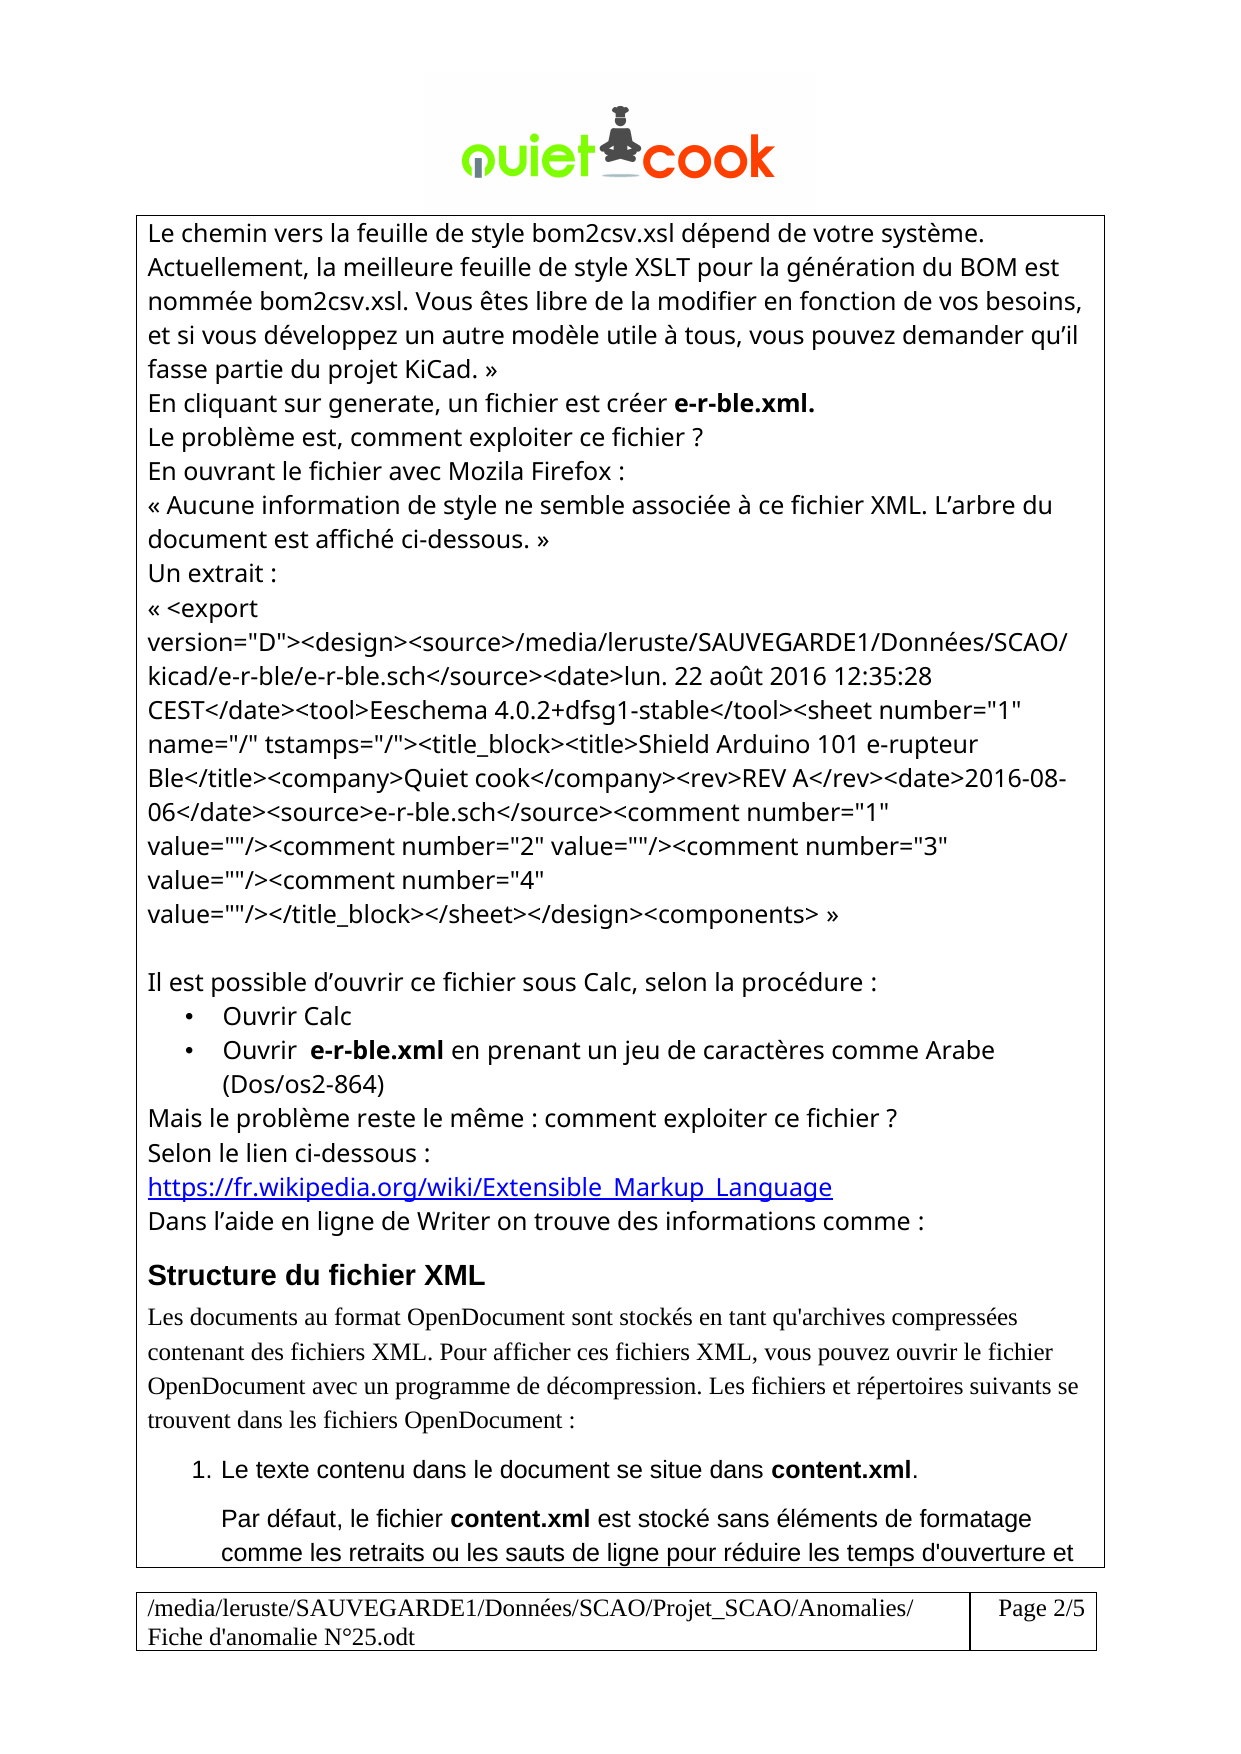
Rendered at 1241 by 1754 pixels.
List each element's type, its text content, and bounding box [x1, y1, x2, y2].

picture [424, 73, 816, 215]
table_cell BOM : Description : Dans kicad sous eeschema, la génération de la BOM se fait en suivant la procédure de la documentation : « Puisque le fichier netliste e-r-ble.net intermédiaire contient toutes les informations sur les composants utilisés, une liste de composants peut en être extraite. Voici la fenêtre de configuration du plugin (sous Linux) permettant de créer un fichier de BOM (Bill Of Materials) personnalisé : xsltproc is a command line tool for applying XSLT stylesheets to XML documents. It is part of libxslt(3), the XSLT C library for GNOME. While it was developed as part of the GNOME project, it can operate independently of the GNOME desktop. La commande xsltproc est utilisée dans kicad (fenêtre ci-dessus), elle peut aussi être utilisée dans un terminal. Le chemin vers la feuille de style bom2csv.xsl dépend de votre système. Actuellement, la meilleure feuille de style XSLT pour la génération du BOM est nommée bom2csv.xsl. Vous êtes libre de la modifier en fonction de vos besoins, et si vous développez un autre modèle utile à tous, vous pouvez demander qu’il fasse partie du projet KiCad. » En cliquant sur generate, un fichier est créer e-r-ble.xml. Le problème est, comment exploiter ce fichier ? En ouvrant le fichier avec Mozila Firefox : « Aucune information de style ne semble associée à ce fichier XML. L’arbre du document est affiché ci-dessous. » Un extrait : « <export version="D"><design><source>/media/leruste/SAUVEGARDE1/Données/SCAO/kicad/e-r-ble/e-r-ble.sch</source><date>lun. 22 août 2016 12:35:28 CEST</date><tool>Eeschema 4.0.2+dfsg1-stable</tool><sheet number="1" name="/" tstamps="/"><title_block><title>Shield Arduino 101 e-rupteur Ble</title><company>Quiet cook</company><rev>REV A</rev><date>2016-08-06</date><source>e-r-ble.sch</source><comment number="1" value=""/><comment number="2" value=""/><comment number="3" value=""/><comment number="4" value=""/></title_block></sheet></design><components> » Il est possible d’ouvrir ce fichier sous Calc, selon la procédure : Ouvrir Calc Ouvrir e-r-ble.xml en prenant un jeu de caractères comme Arabe (Dos/os2-864) Mais le problème reste le même : comment exploiter ce fichier ? Selon le lien ci-dessous : https://fr.wikipedia.org/wiki/Extensible_Markup_Language Dans l’aide en ligne de Writer on trouve des informations comme : Structure du fichier XML Les documents au format OpenDocument sont stockés en tant qu'archives compressées contenant des fichiers XML. Pour afficher ces fichiers XML, vous pouvez ouvrir le fichier OpenDocument avec un programme de décompression. Les fichiers et répertoires suivants se trouvent dans les fichiers OpenDocument : Le texte contenu dans le document se situe dans content.xml. Par défaut, le fichier content.xml est stocké sans éléments de formatage comme les retraits ou les sauts de ligne pour réduire les temps d'ouverture et d'enregistrement du document. Sur l'onglet Outils - Options - LibreOffice - Configuration avancée vous pouvez activer l'utilisation des retraits et des sauts de ligne en paramétrant la propriété /org.openoffice.Office.Common/Save/Document PrettyPrinting sur vrai. Le fichier meta.xml contient les métadonnées du document, que vous pouvez saisir dans Fichier - Propriétés. Si vous enregistrez un document protégé par mot de passe, le fichier meta.xml ne sera pas chiffré. Le fichier settings.xml contient des informations complémentaires sur les paramètres du document en question. Vous trouverez dans styles.xml les styles appliqués au document et visibles dans la fenêtre Styles et formatage. Le fichier meta-inf/manifest.xml décrit la structure du fichier XML. Le format de fichier compressé peut contenir des fichiers et dossiers supplémentaires. A titre d’exemple, j’ai fait l’expérience sur le fichier Calc Gestion_des_anomalies.ods selon la procédure suivante : Créer un répertoire gestion_xml Clic droit sur le fichier Ouvrir avec « gestionnaire d’archives » Extraire en désignant le répertoire gestion_xml. C’est impressionnant de voir le nombre de répertoires et de fichiers qui apparaîssent : Un répertoire « configuration2 » qui contient 9 sous-répertoires et de nombreux fichiers Un répertoire « META-INF » qui contient le fichier manifest.xml Un répertoire « Thumbnails » qui contient le fichier thumbnails.png Des fichiers : content.xml manifest.rdf meta.xml mimetype settings.xml styles.xml Voilà, une vraie usine à gaz pour un simple fichier ! Donc maintenant, notre fichier e-r-ble.xml est l’un d’entre eux. Comment faire pour créer les autres ? Je devine tout doucement que la documentation peut-être générée à partir du terminal. L'Extensible Markup Language (XMLnote 1, « langage de balisage extensible1 » en français) est un métalangage informatique de balisage générique qui dérive du SGML. https://fr.wikipedia.org/wiki/Extensible_Markup_Language XML se présente en général comme une chaîne de caractères, séparant deux niveaux : du texte à destination des humains, et des balises à destination des machines. Voilà, pour entrer dans le monde du XML, il un outil supplémentaire : « The XML C parser and toolkit of Gnome » libxml http://xmlsoft.org/index.html [137, 216, 1104, 1567]
